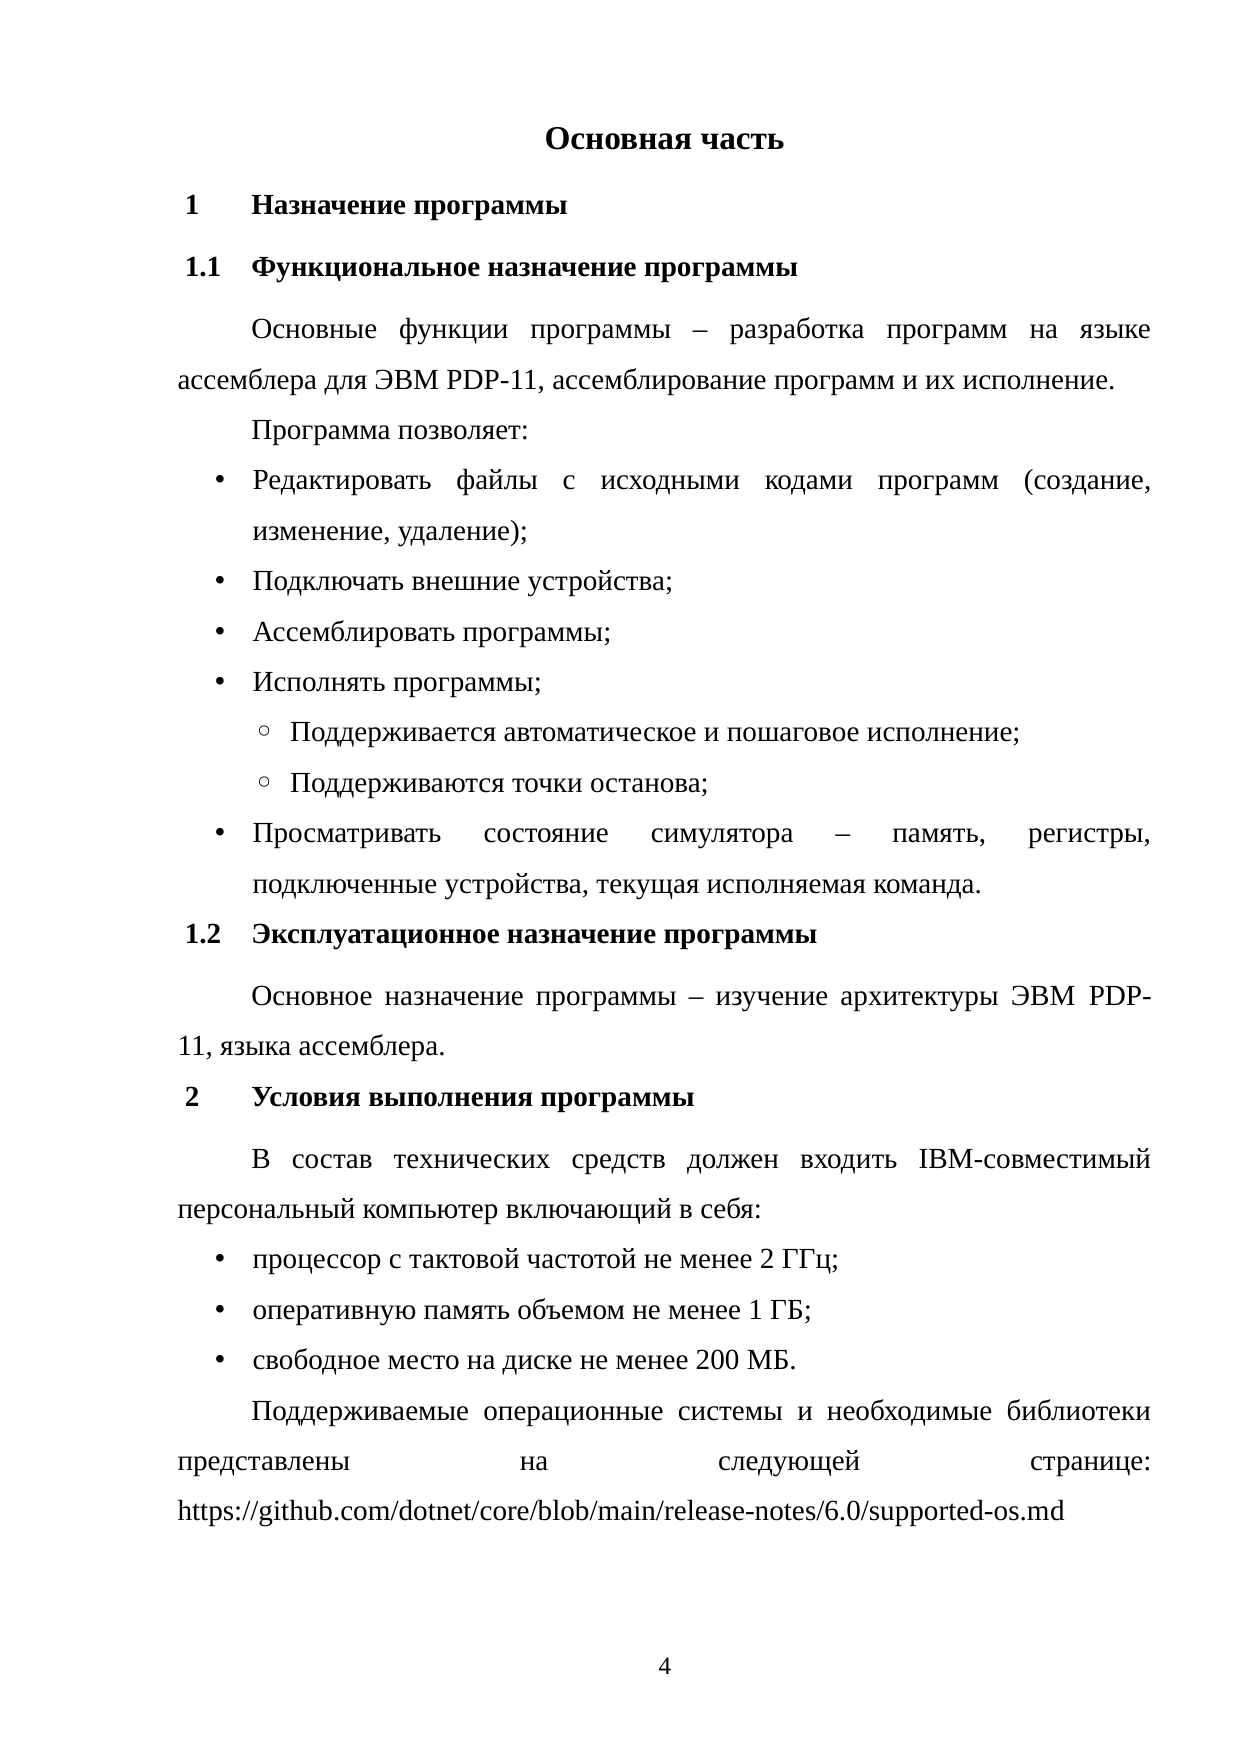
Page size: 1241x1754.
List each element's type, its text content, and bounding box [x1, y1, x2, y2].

list Просматривать состояние симулятора – память, регистры, подключенные устройства, текущая исполняемая команда. [215, 815, 1152, 899]
subtitle Функциональное назначение программы [177, 249, 1152, 283]
list Поддерживаются точки останова; [252, 765, 1152, 798]
list Ассемблировать программы; [215, 614, 1152, 647]
subtitle Основная часть [177, 118, 1152, 156]
list Исполнять программы; [215, 664, 1152, 698]
list процессор с тактовой частотой не менее 2 ГГц; [215, 1241, 1152, 1275]
list свободное место на диске не менее 200 МБ. [215, 1342, 1152, 1376]
subtitle Условия выполнения программы [177, 1079, 1152, 1112]
text В состав технических средств должен входить IBM-совместимый персональный компьютер включающий в себя: [177, 1141, 1152, 1225]
text Основное назначение программы – изучение архитектуры ЭВМ PDP-11, языка ассемблера. [177, 978, 1152, 1062]
list Поддерживается автоматическое и пошаговое исполнение; [252, 714, 1152, 748]
text Основные функции программы – разработка программ на языке ассемблера для ЭВМ PDP-11, ассемблирование программ и их исполнение. [177, 312, 1152, 395]
list оперативную память объемом не менее 1 ГБ; [215, 1292, 1152, 1326]
subtitle Назначение программы [177, 187, 1152, 221]
subtitle Эксплуатационное назначение программы [177, 916, 1152, 949]
list Редактировать файлы с исходными кодами программ (создание, изменение, удаление); [215, 462, 1152, 546]
list Подключать внешние устройства; [215, 563, 1152, 597]
text Программа позволяет: [177, 412, 1152, 446]
text Поддерживаемые операционные системы и необходимые библиотеки представлены на следующей странице: https://github.com/dotnet/core/blob/main/release-notes/6.0/supported-os.md [177, 1393, 1152, 1527]
